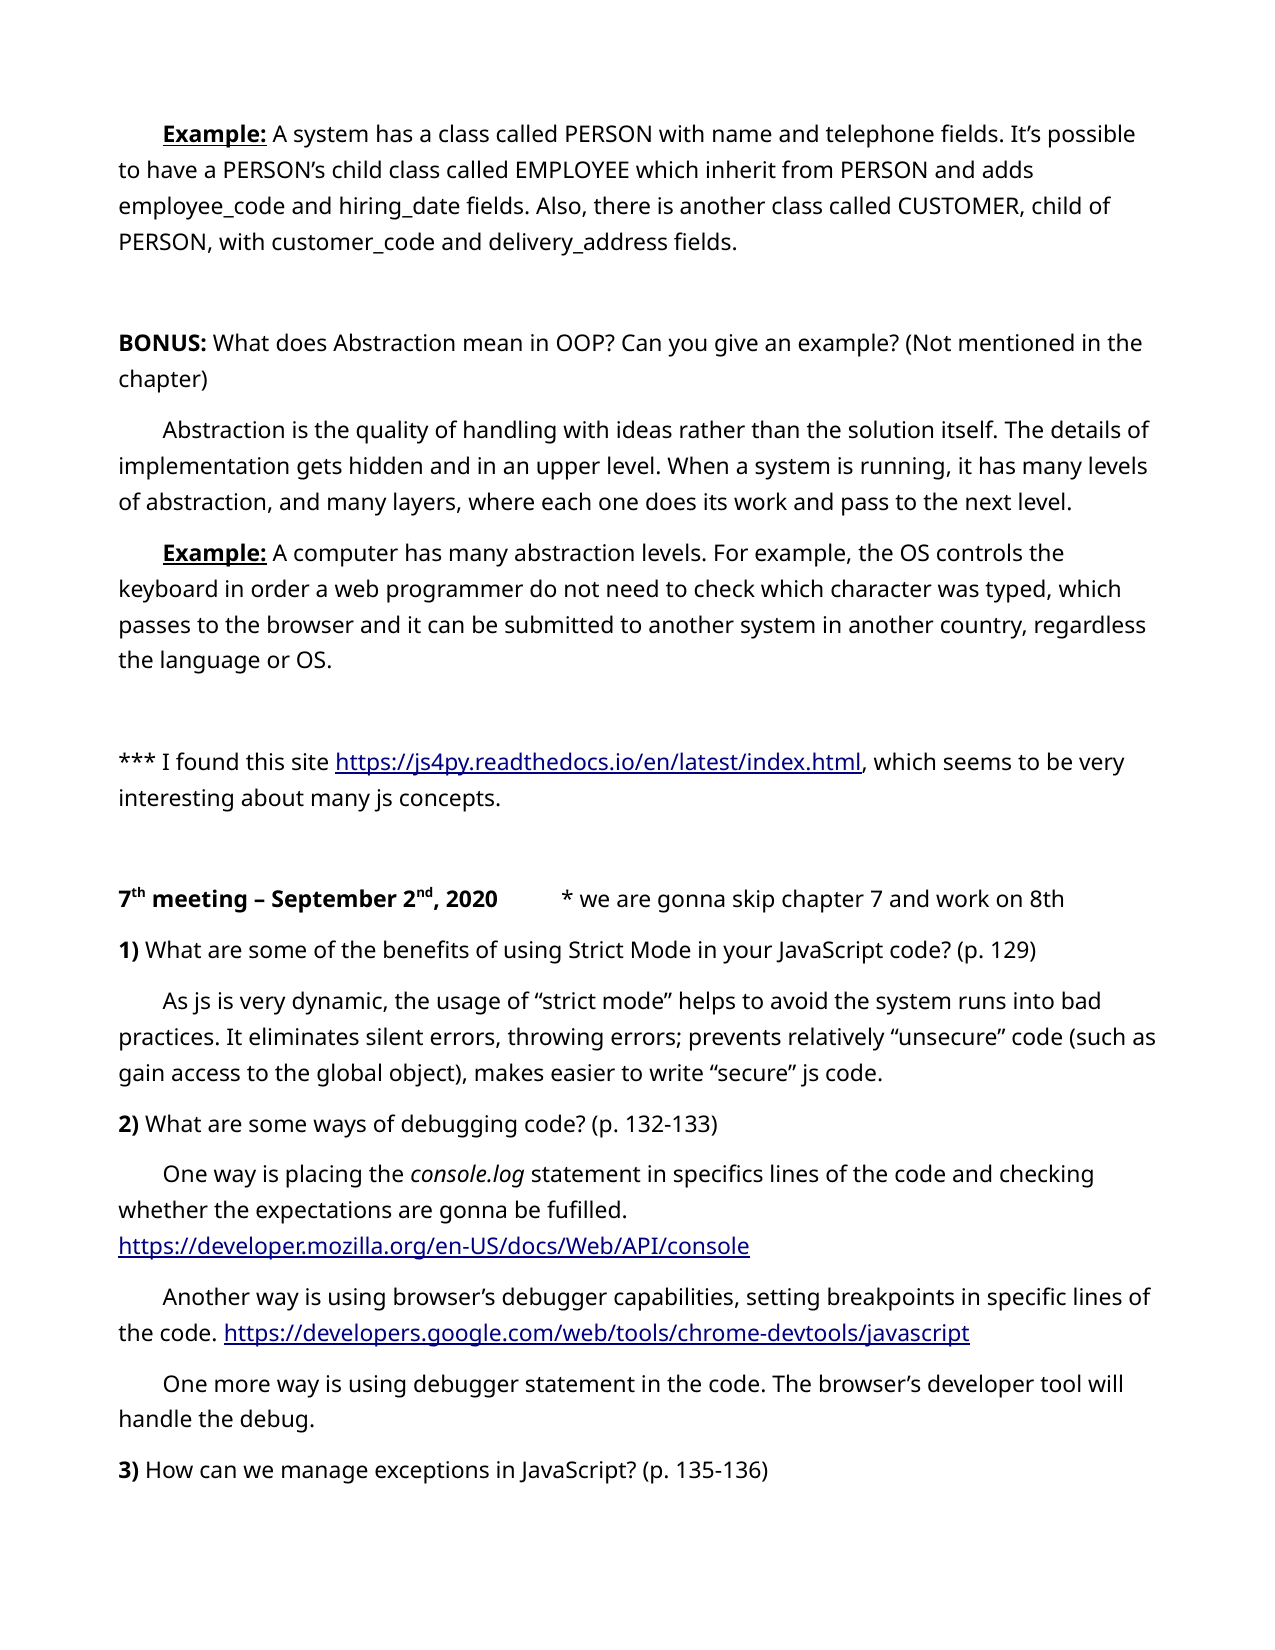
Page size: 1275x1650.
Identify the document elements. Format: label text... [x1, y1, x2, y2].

text Abstraction is the quality of handling with ideas rather than the solution itself. The details of implementation gets hidden and in an upper level. When a system is running, it has many levels of abstraction, and many layers, where each one does its work and pass to the next level. [118, 414, 1157, 517]
text As js is very dynamic, the usage of “strict mode” helps to avoid the system runs into bad practices. It eliminates silent errors, throwing errors; prevents relatively “unsecure” code (such as gain access to the global object), makes easier to write “secure” js code. [118, 985, 1157, 1088]
text One more way is using debugger statement in the code. The browser’s developer tool will handle the debug. [118, 1367, 1157, 1435]
text 7th meeting – September 2nd, 2020 * we are gonna skip chapter 7 and work on 8th [118, 883, 1157, 915]
text 2) What are some ways of debugging code? (p. 132-133) [118, 1107, 1157, 1139]
text 1) What are some of the benefits of using Strict Mode in your JavaScript code? (p. 129) [118, 934, 1157, 965]
text BONUS: What does Abstraction mean in OOP? Can you give an example? (Not mentioned in the chapter) [118, 327, 1157, 394]
text Another way is using browser’s debugger capabilities, setting breakpoints in specific lines of the code. https://developers.google.com/web/tools/chrome-devtools/javascript [118, 1281, 1157, 1348]
text Example: A system has a class called PERSON with name and telephone fields. It’s possible to have a PERSON’s child class called EMPLOYEE which inherit from PERSON and adds employee_code and hiring_date fields. Also, there is another class called CUSTOMER, child of PERSON, with customer_code and delivery_address fields. [118, 118, 1157, 257]
text One way is placing the console.log statement in specifics lines of the code and checking whether the expectations are gonna be fufilled. https://developer.mozilla.org/en-US/docs/Web/API/console [118, 1158, 1157, 1261]
text *** I found this site https://js4py.readthedocs.io/en/latest/index.html, which seems to be very interesting about many js concepts. [118, 746, 1157, 813]
text 3) How can we manage exceptions in JavaScript? (p. 135-136) [118, 1454, 1157, 1485]
text Example: A computer has many abstraction levels. For example, the OS controls the keyboard in order a web programmer do not need to check which character was typed, which passes to the browser and it can be submitted to another system in another country, regardless the language or OS. [118, 537, 1157, 676]
